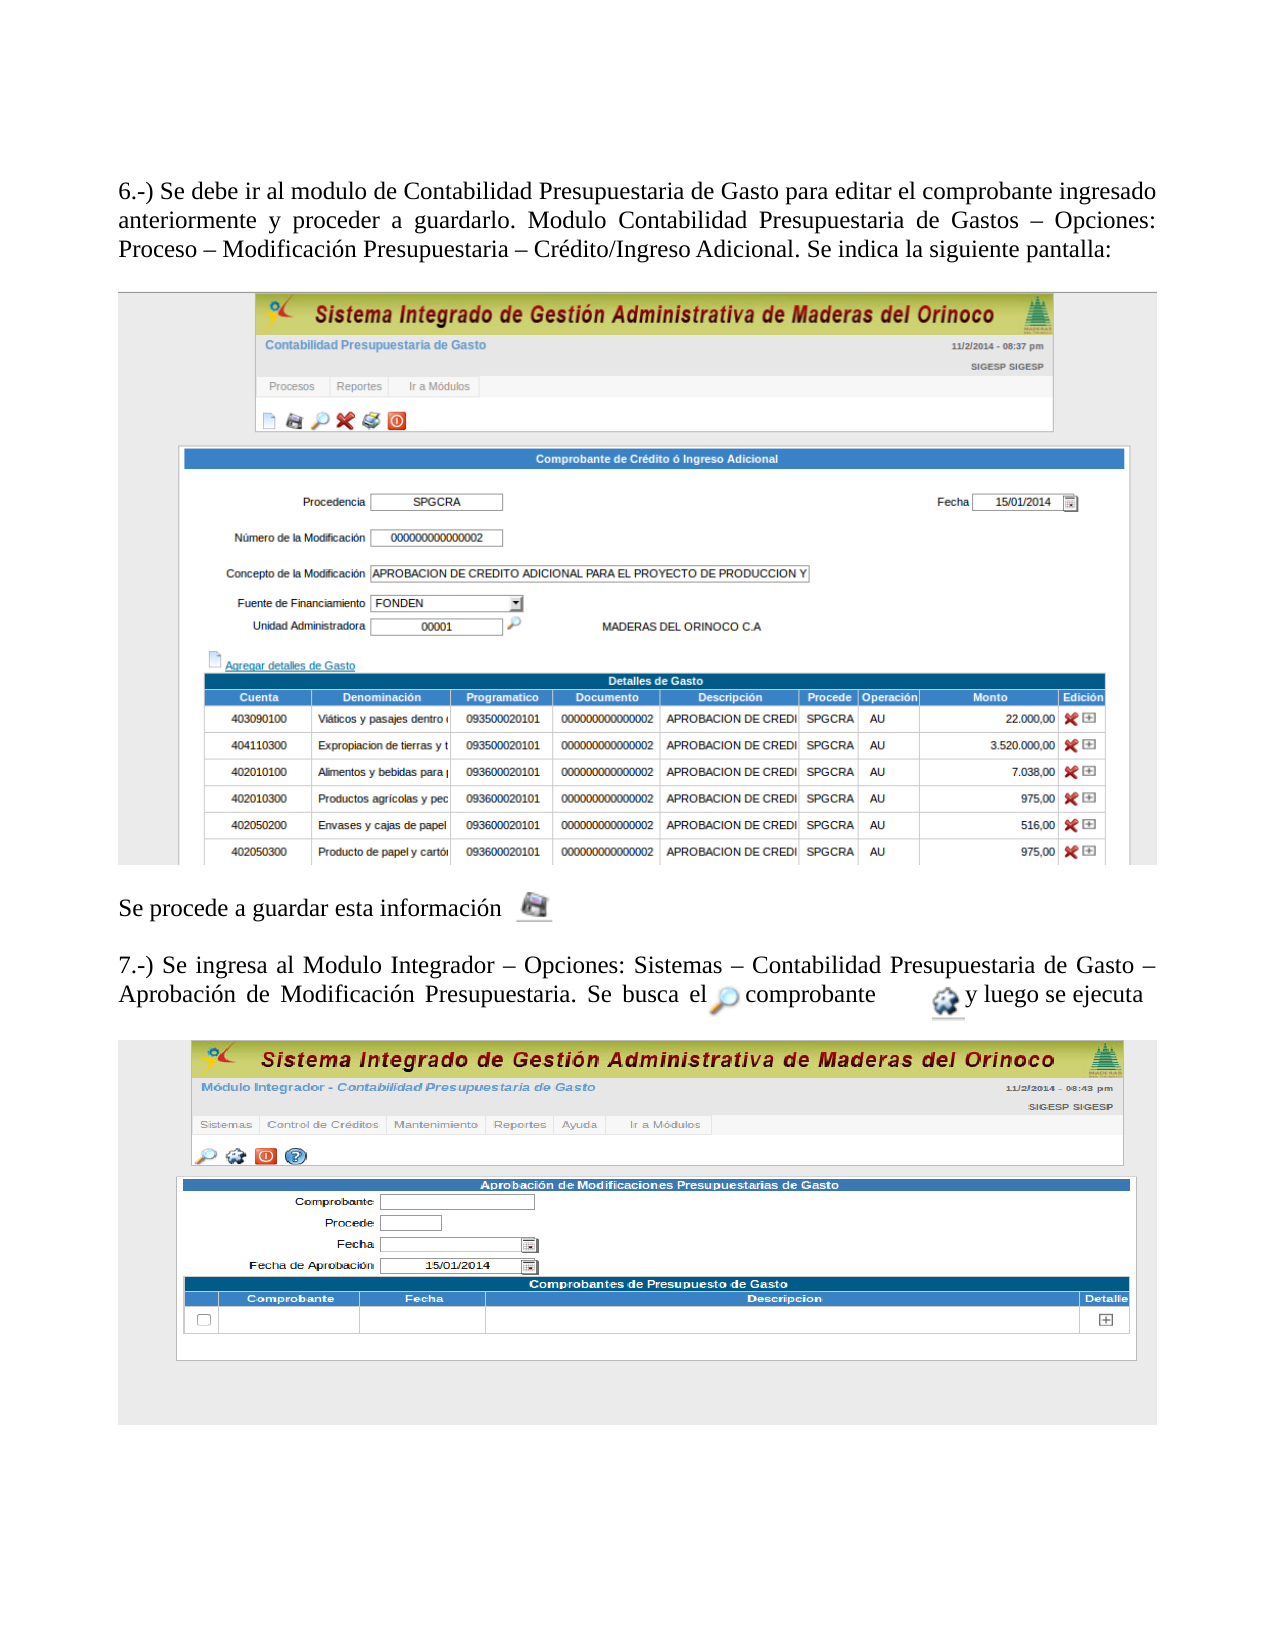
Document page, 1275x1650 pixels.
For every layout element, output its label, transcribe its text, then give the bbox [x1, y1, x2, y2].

picture [707, 982, 746, 1017]
text 6.-) Se debe ir al modulo de Contabilidad Presupuestaria de Gasto para editar el comprobante ingresado anteriormente y proceder a guardarlo. Modulo Contabilidad Presupuestaria de Gastos – Opciones: Proceso – Modificación Presupuestaria – Crédito/Ingreso Adicional. Se indica la siguiente pantalla: [118, 176, 1157, 263]
picture [118, 1040, 1157, 1425]
picture [118, 291, 1157, 865]
picture [932, 981, 965, 1021]
picture [516, 892, 553, 922]
text [553, 893, 1157, 922]
text Se procede a guardar esta información [118, 893, 516, 922]
text 7.-) Se ingresa al Modulo Integrador – Opciones: Sistemas – Contabilidad Presupuestaria de Gasto – Aprobación de Modificación Presupuestaria. Se busca el comprobante y luego se ejecuta [118, 951, 1157, 1008]
